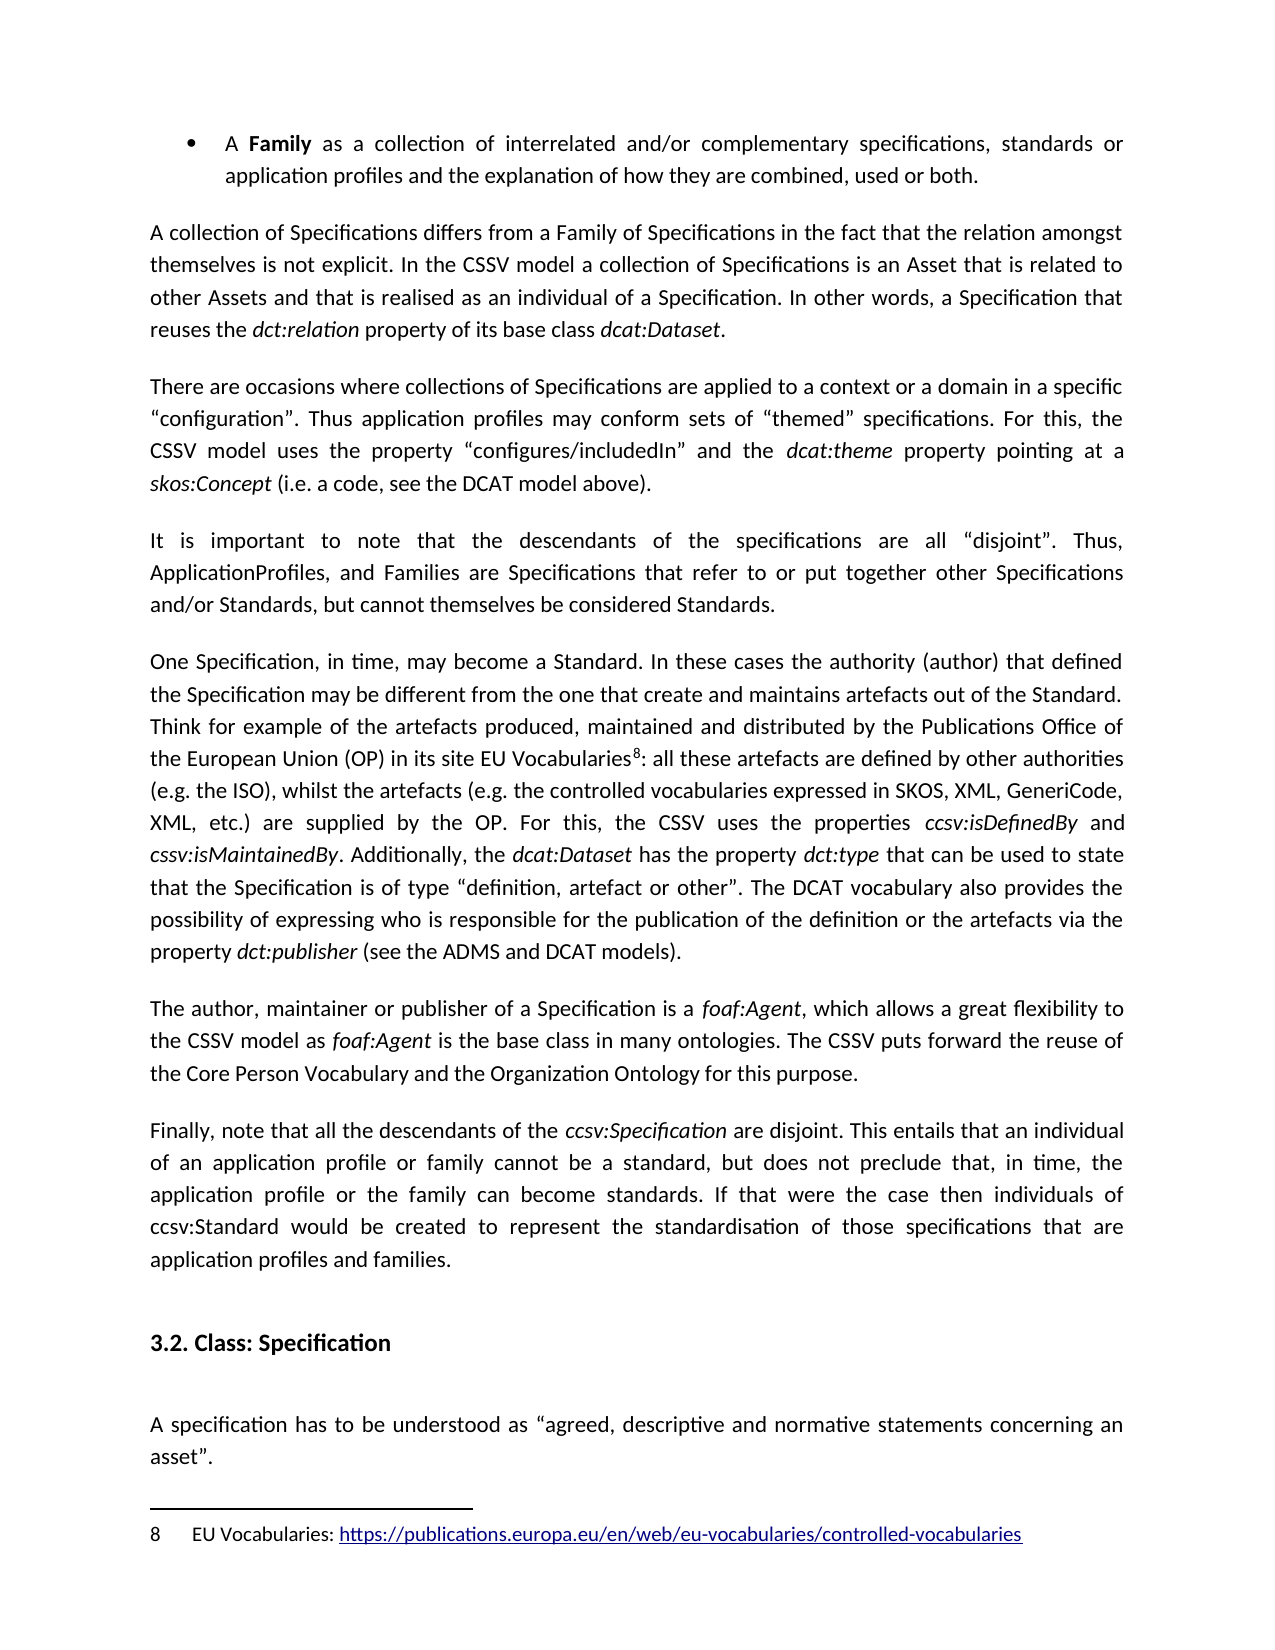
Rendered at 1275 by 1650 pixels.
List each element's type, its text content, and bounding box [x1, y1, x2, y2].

text A collection of Specifications differs from a Family of Specifications in the fact that the relation amongst themselves is not explicit. In the CSSV model a collection of Specifications is an Asset that is related to other Assets and that is realised as an individual of a Specification. In other words, a Specification that reuses the dct:relation property of its base class dcat:Dataset. [150, 218, 1125, 343]
text There are occasions where collections of Specifications are applied to a context or a domain in a specific “configuration”. Thus application profiles may conform sets of “themed” specifications. For this, the CSSV model uses the property “configures/includedIn” and the dcat:theme property pointing at a skos:Concept (i.e. a code, see the DCAT model above). [150, 372, 1125, 497]
text EU Vocabularies: https://publications.europa.eu/en/web/eu-vocabularies/controlled-vocabularies [150, 1521, 1125, 1547]
list A Family as a collection of interrelated and/or complementary specifications, standards or application profiles and the explanation of how they are combined, used or both. [187, 129, 1125, 189]
text A specification has to be understood as “agreed, descriptive and normative statements concerning an asset”. [150, 1410, 1125, 1470]
text Finally, note that all the descendants of the ccsv:Specification are disjoint. This entails that an individual of an application profile or family cannot be a standard, but does not preclude that, in time, the application profile or the family can become standards. If that were the case then individuals of ccsv:Standard would be created to represent the standardisation of those specifications that are application profiles and families. [150, 1116, 1125, 1273]
text The author, maintainer or publisher of a Specification is a foaf:Agent, which allows a great flexibility to the CSSV model as foaf:Agent is the base class in many ontologies. The CSSV puts forward the reuse of the Core Person Vocabulary and the Organization Ontology for this purpose. [150, 994, 1125, 1087]
text It is important to note that the descendants of the specifications are all “disjoint”. Thus, ApplicationProfiles, and Families are Specifications that refer to or put together other Specifications and/or Standards, but cannot themselves be considered Standards. [150, 526, 1125, 618]
text One Specification, in time, may become a Standard. In these cases the authority (author) that defined the Specification may be different from the one that create and maintains artefacts out of the Standard. Think for example of the artefacts produced, maintained and distributed by the Publications Office of the European Union (OP) in its site EU Vocabularies: all these artefacts are defined by other authorities (e.g. the ISO), whilst the artefacts (e.g. the controlled vocabularies expressed in SKOS, XML, GeneriCode, XML, etc.) are supplied by the OP. For this, the CSSV uses the properties ccsv:isDefinedBy and cssv:isMaintainedBy. Additionally, the dcat:Dataset has the property dct:type that can be used to state that the Specification is of type “definition, artefact or other”. The DCAT vocabulary also provides the possibility of expressing who is responsible for the publication of the definition or the artefacts via the property dct:publisher (see the ADMS and DCAT models). [150, 647, 1125, 965]
subtitle Class: Specification [150, 1327, 1125, 1357]
